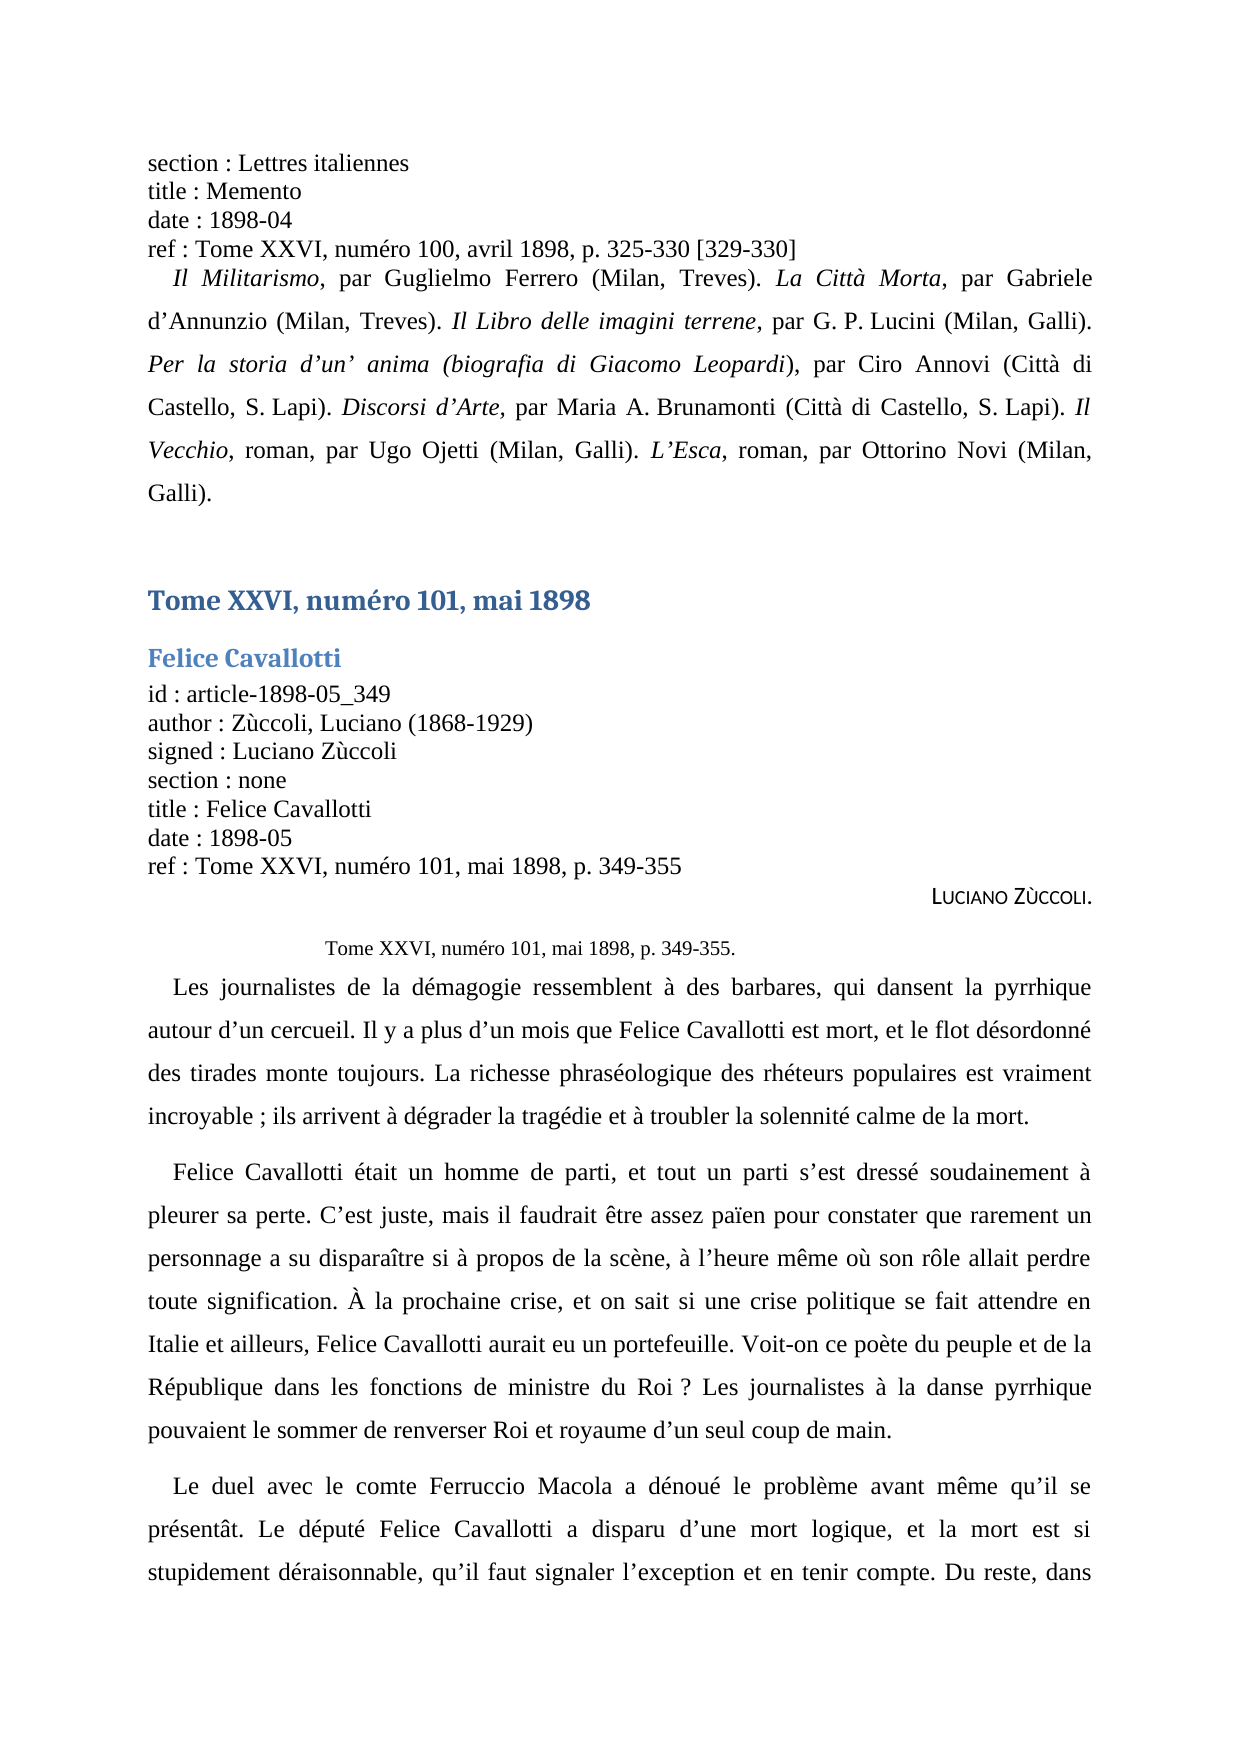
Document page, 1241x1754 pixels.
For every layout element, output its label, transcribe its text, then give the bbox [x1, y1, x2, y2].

text title : Felice Cavallotti [148, 794, 1093, 823]
text id : article-1898-05_349 [148, 679, 1093, 708]
text Felice Cavallotti était un homme de parti, et tout un parti s’est dressé soudainement à pleurer sa perte. C’est juste, mais il faudrait être assez païen pour constater que rarement un personnage a su disparaître si à propos de la scène, à l’heure même où son rôle allait perdre toute signification. À la prochaine crise, et on sait si une crise politique se fait attendre en Italie et ailleurs, Felice Cavallotti aurait eu un portefeuille. Voit-on ce poète du peuple et de la République dans les fonctions de ministre du Roi ? Les journalistes à la danse pyrrhique pouvaient le sommer de renverser Roi et royaume d’un seul coup de main. [148, 1157, 1093, 1444]
text date : 1898-04 [148, 205, 1093, 234]
text Il Militarismo, par Guglielmo Ferrero (Milan, Treves). La Città Morta, par Gabriele d’Annunzio (Milan, Treves). Il Libro delle imagini terrene, par G. P. Lucini (Milan, Galli). Per la storia d’un’ anima (biografia di Giacomo Leopardi), par Ciro Annovi (Città di Castello, S. Lapi). Discorsi d’Arte, par Maria A. Brunamonti (Città di Castello, S. Lapi). Il Vecchio, roman, par Ugo Ojetti (Milan, Galli). L’Esca, roman, par Ottorino Novi (Milan, Galli). [148, 263, 1093, 507]
text signed : Luciano Zùccoli [148, 736, 1093, 765]
text Le duel avec le comte Ferruccio Macola a dénoué le problème avant même qu’il se présentât. Le député Felice Cavallotti a disparu d’une mort logique, et la mort est si stupidement déraisonnable, qu’il faut signaler l’exception et en tenir compte. Du reste, dans [148, 1471, 1093, 1586]
text date : 1898-05 [148, 823, 1093, 851]
text author : Zùccoli, Luciano (1868-1929) [148, 708, 1093, 736]
text Les journalistes de la démagogie ressemblent à des barbares, qui dansent la pyrrhique autour d’un cercueil. Il y a plus d’un mois que Felice Cavallotti est mort, et le flot désordonné des tirades monte toujours. La richesse phraséologique des rhéteurs populaires est vraiment incroyable ; ils arrivent à dégrader la tragédie et à troubler la solennité calme de la mort. [148, 972, 1093, 1130]
subtitle Tome XXVI, numéro 101, mai 1898 [148, 584, 1093, 617]
text Luciano Zùccoli. [148, 880, 1093, 911]
text title : Memento [148, 176, 1093, 205]
text section : Lettres italiennes [148, 148, 1093, 176]
text ref : Tome XXVI, numéro 101, mai 1898, p. 349-355 [148, 851, 1093, 880]
subtitle Felice Cavallotti [148, 643, 1093, 674]
text section : none [148, 765, 1093, 794]
text Tome XXVI, numéro 101, mai 1898, p. 349-355. [325, 936, 1093, 960]
text ref : Tome XXVI, numéro 100, avril 1898, p. 325-330 [329-330] [148, 234, 1093, 263]
